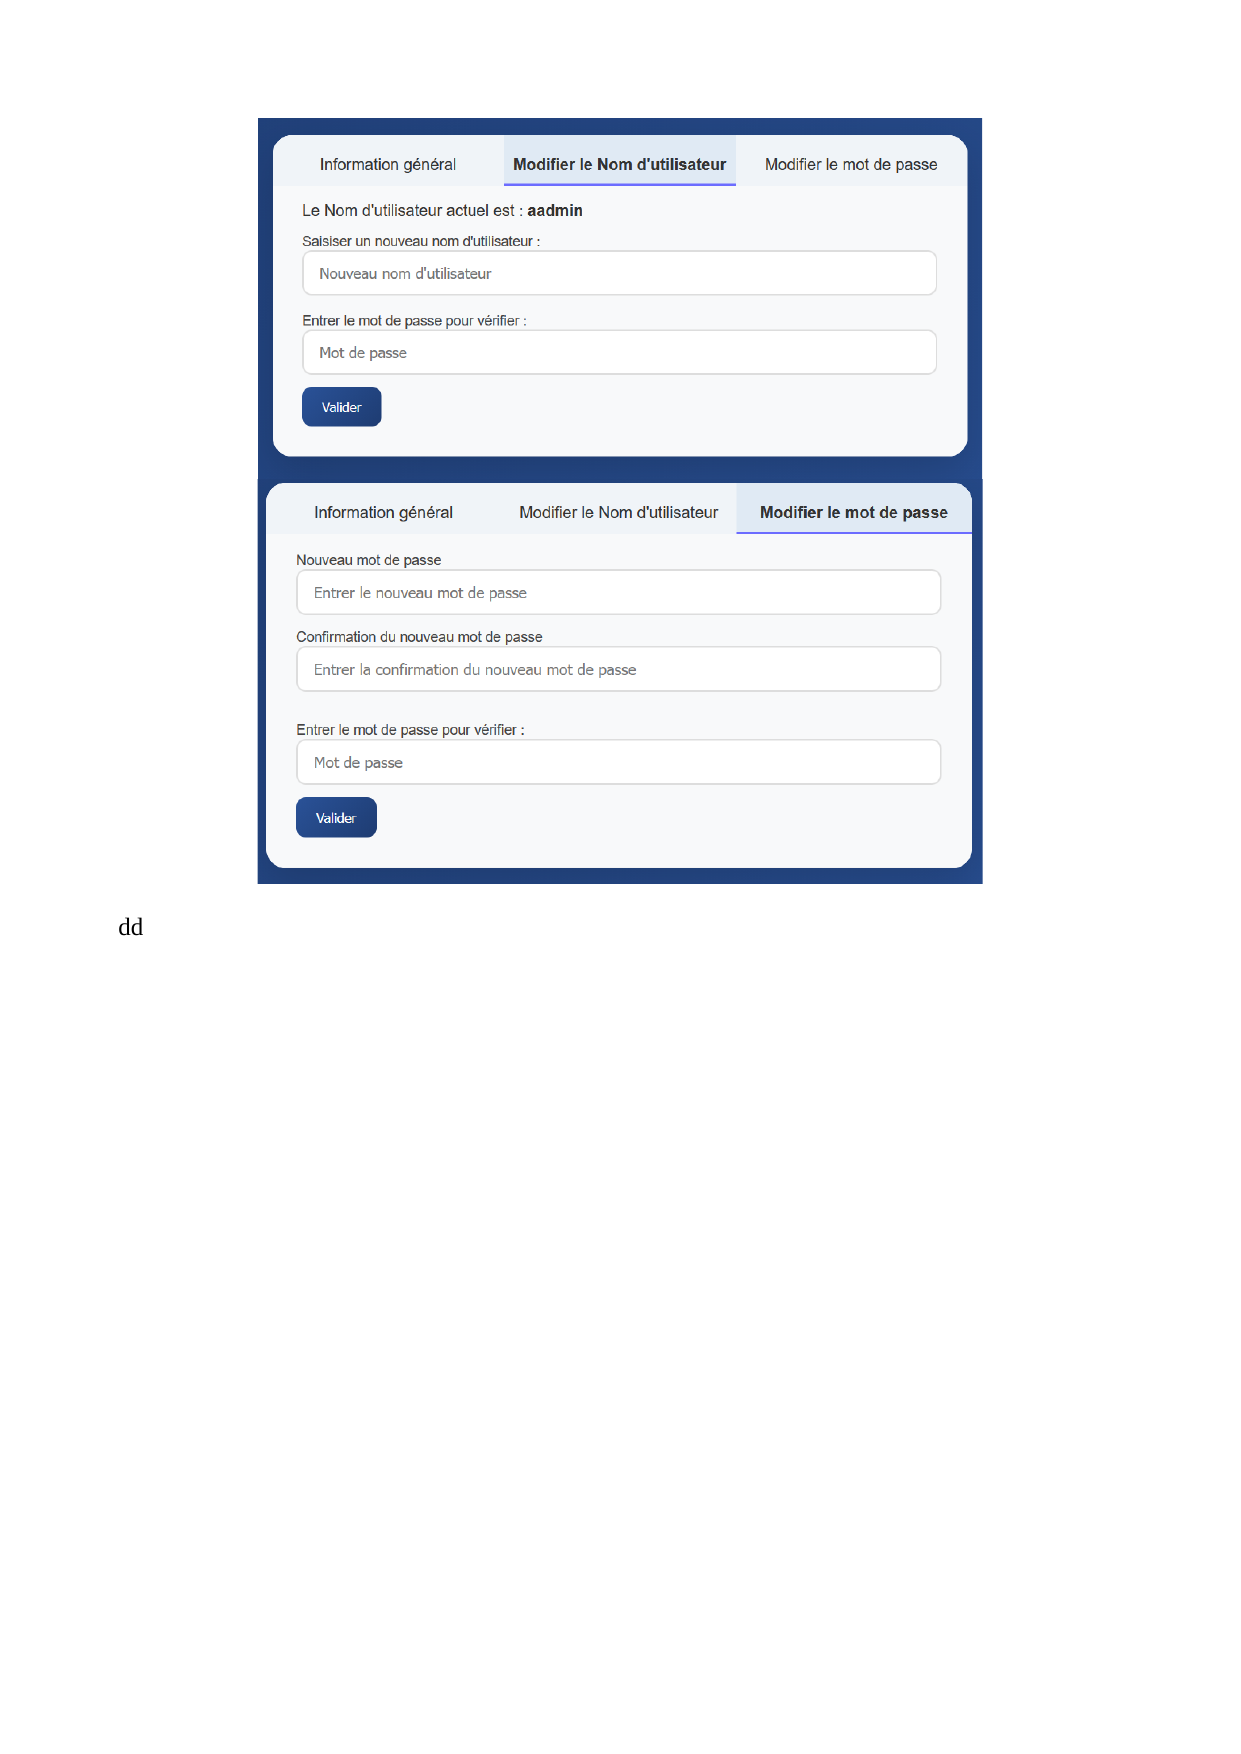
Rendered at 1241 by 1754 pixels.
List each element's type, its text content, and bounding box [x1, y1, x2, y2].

text dd [118, 912, 1122, 941]
picture [257, 118, 983, 884]
